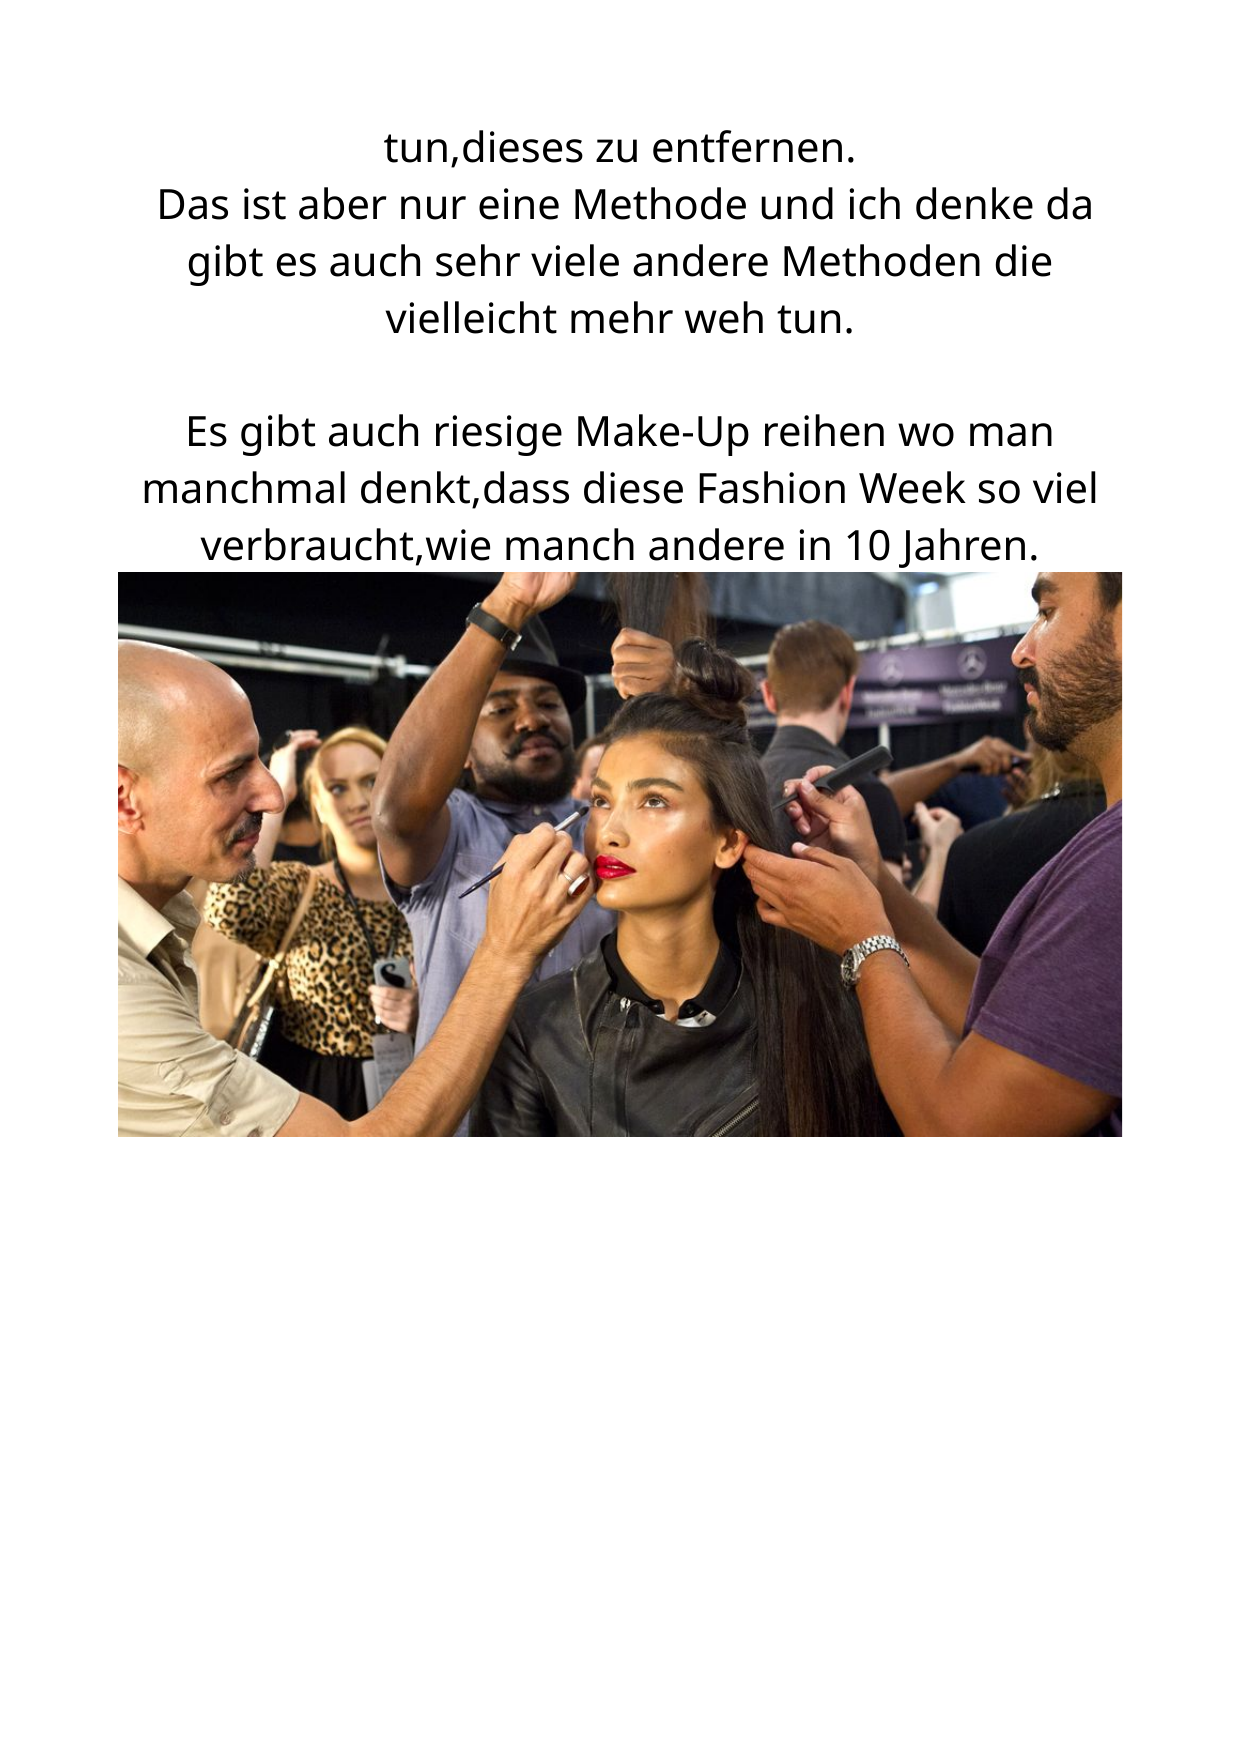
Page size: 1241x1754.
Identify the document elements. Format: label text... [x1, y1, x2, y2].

picture [118, 572, 1123, 1137]
text Das ist aber nur eine Methode und ich denke da gibt es auch sehr viele andere Methoden die vielleicht mehr weh tun. [118, 175, 1122, 345]
text Es gibt auch riesige Make-Up reihen wo man manchmal denkt,dass diese Fashion Week so viel verbraucht,wie manch andere in 10 Jahren. [118, 402, 1122, 572]
text tun,dieses zu entfernen. [118, 118, 1122, 175]
